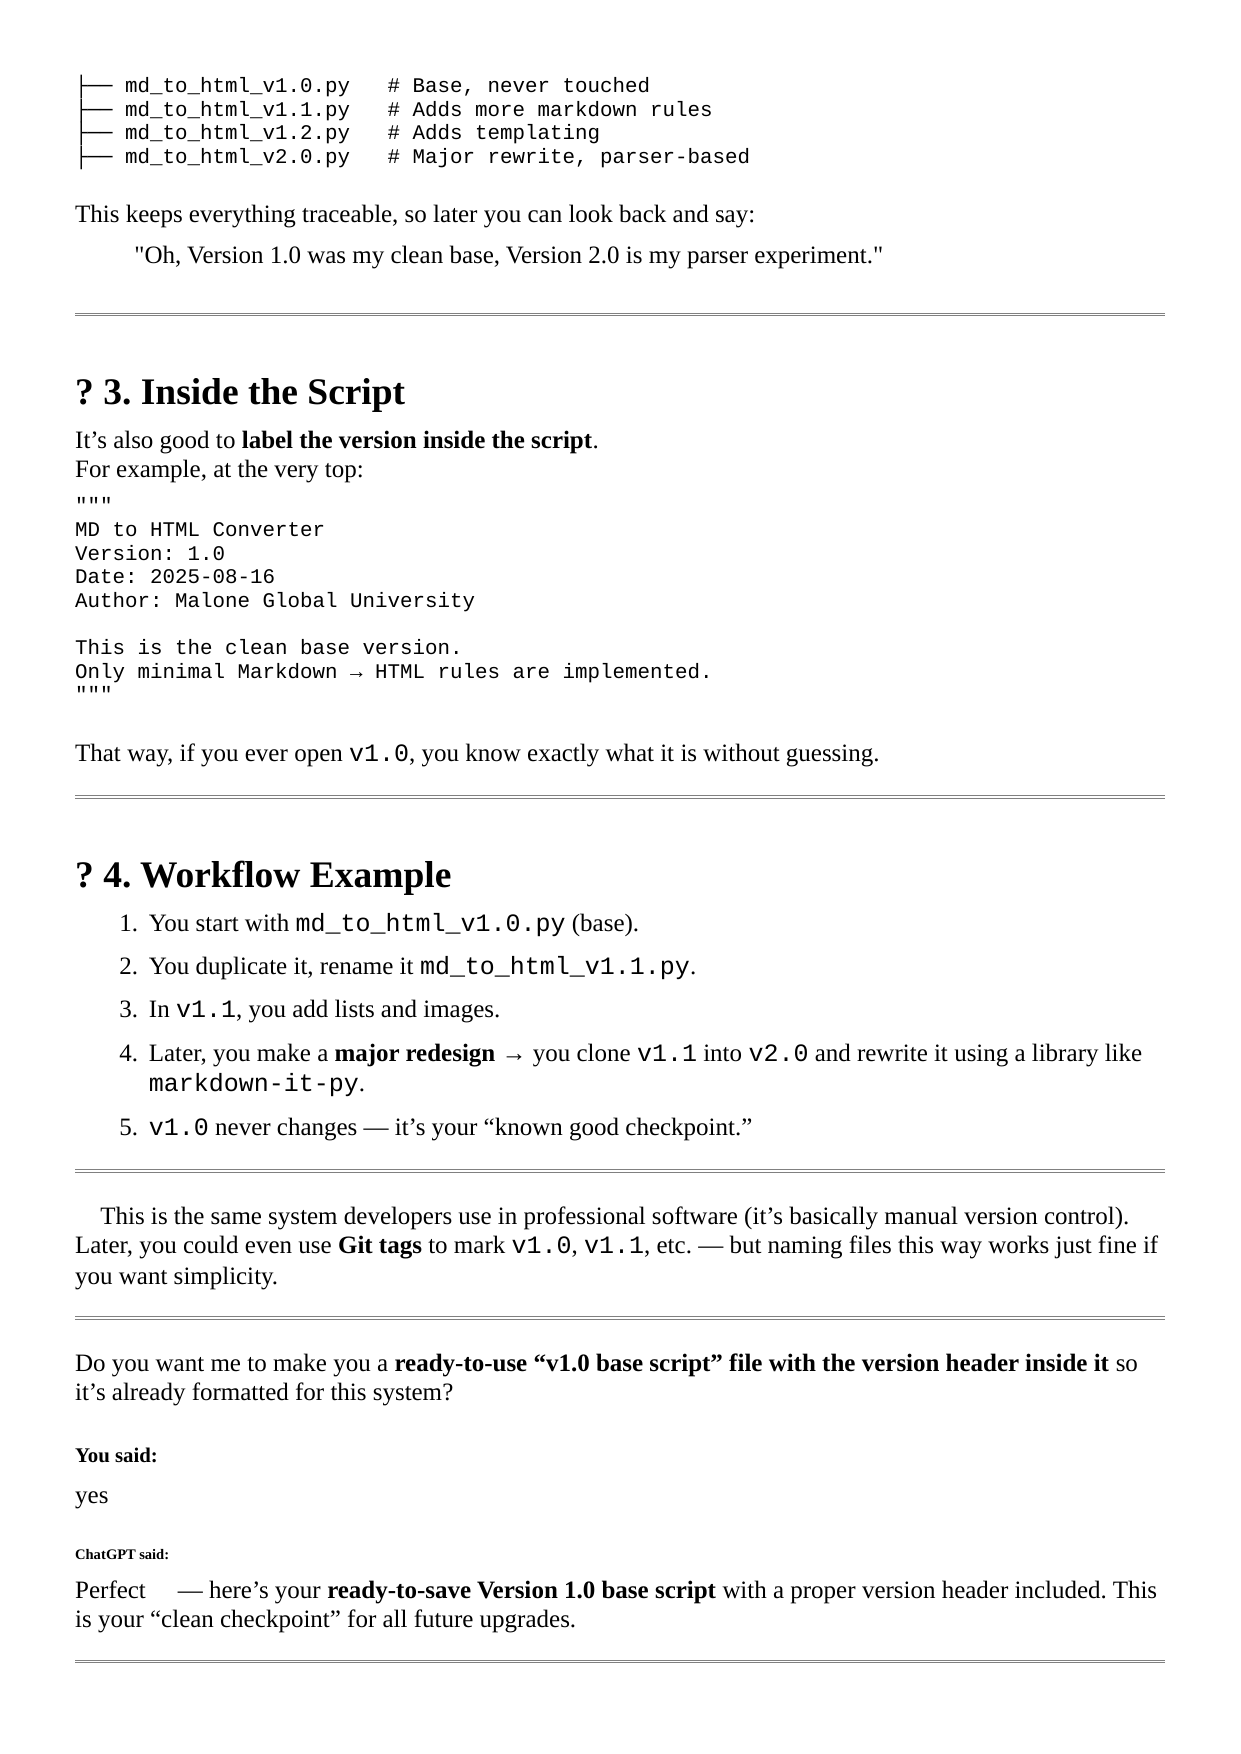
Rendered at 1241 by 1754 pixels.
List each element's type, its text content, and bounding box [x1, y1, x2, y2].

subtitle ? 4. Workflow Example [75, 852, 1165, 895]
text Version: 1.0 [75, 543, 1165, 566]
text This keeps everything traceable, so later you can look back and say: [75, 199, 1165, 228]
text ├── md_to_html_v1.0.py # Base, never touched [75, 75, 1165, 99]
text ✅ This is the same system developers use in professional software (it’s basically manual version control). Later, you could even use Git tags to mark v1.0, v1.1, etc. — but naming files this way works just fine if you want simplicity. [75, 1201, 1165, 1290]
text Date: 2025-08-16 [75, 566, 1165, 590]
text This is the clean base version. [75, 637, 1165, 661]
text Do you want me to make you a ready-to-use “v1.0 base script” file with the version header inside it so it’s already formatted for this system? [75, 1348, 1165, 1406]
text """ [75, 495, 1165, 519]
text ├── md_to_html_v1.1.py # Adds more markdown rules [82, 99, 1165, 122]
list You duplicate it, rename it md_to_html_v1.1.py. [119, 951, 1165, 982]
text "Oh, Version 1.0 was my clean base, Version 2.0 is my parser experiment." [134, 240, 1106, 269]
list In v1.1, you add lists and images. [119, 994, 1165, 1025]
text ├── md_to_html_v2.0.py # Major rewrite, parser-based [82, 146, 1165, 169]
subtitle You said: [75, 1443, 1165, 1467]
subtitle ChatGPT said: [75, 1546, 1165, 1563]
text yes [75, 1480, 1165, 1509]
text ├── md_to_html_v1.2.py # Adds templating [75, 122, 1165, 146]
text MD to HTML Converter [75, 519, 1165, 543]
text Perfect ✅ — here’s your ready-to-save Version 1.0 base script with a proper version header included. This is your “clean checkpoint” for all future upgrades. [75, 1575, 1165, 1633]
subtitle ? 3. Inside the Script [75, 370, 1165, 413]
text Author: Malone Global University [75, 590, 1165, 613]
list You start with md_to_html_v1.0.py (base). [119, 908, 1165, 938]
text """ [75, 684, 1165, 708]
list v1.0 never changes — it’s your “known good checkpoint.” [119, 1112, 1165, 1143]
text Only minimal Markdown → HTML rules are implemented. [75, 661, 1165, 684]
text It’s also good to label the version inside the script. For example, at the very top: [75, 425, 1165, 483]
text That way, if you ever open v1.0, you know exactly what it is without guessing. [75, 738, 1165, 768]
list Later, you make a major redesign → you clone v1.1 into v2.0 and rewrite it using a library like markdown-it-py. [119, 1038, 1165, 1099]
